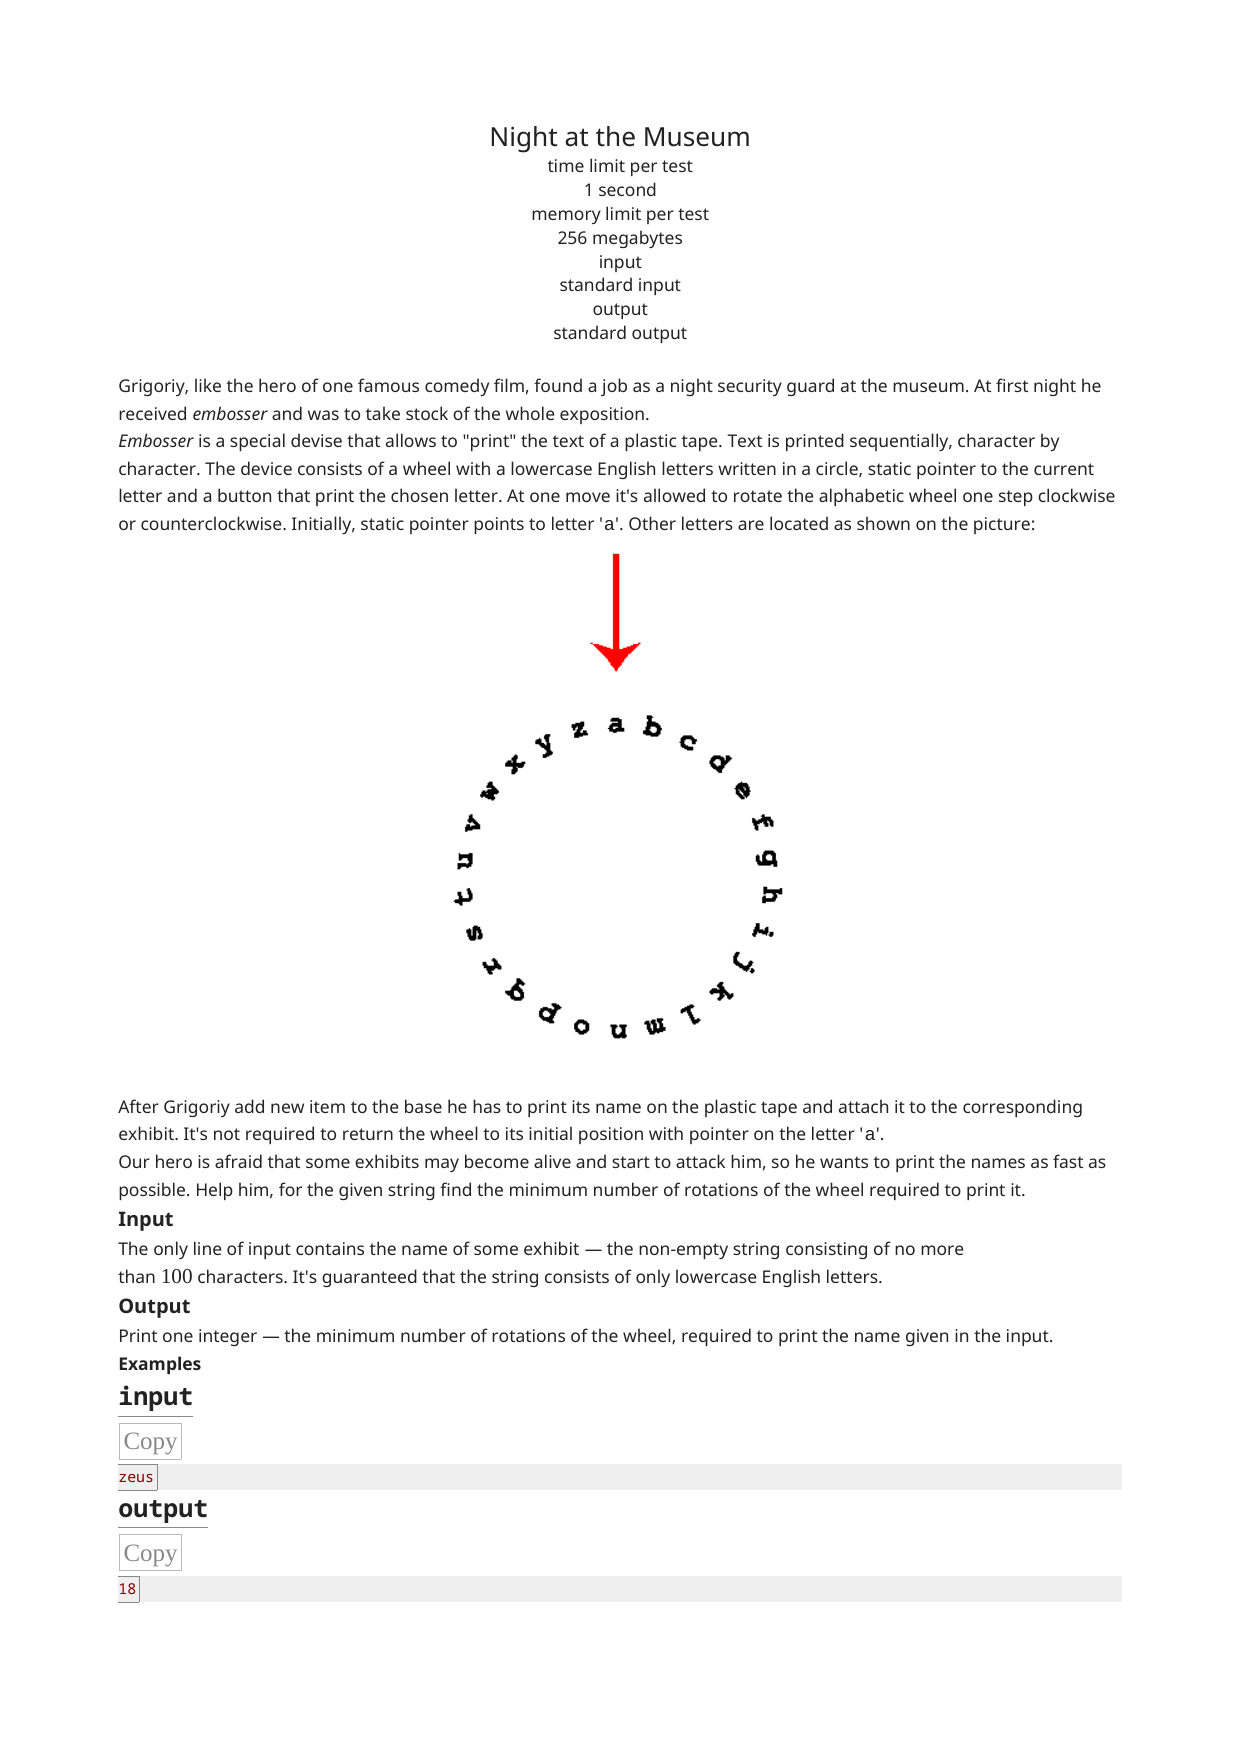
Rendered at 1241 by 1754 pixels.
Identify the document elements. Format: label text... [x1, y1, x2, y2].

text Print one integer — the minimum number of rotations of the wheel, required to print the name given in the input. [118, 1324, 1122, 1348]
text Night at the Museum [118, 118, 1122, 154]
text input [118, 249, 1122, 273]
text [182, 1422, 1121, 1459]
text Input [118, 1205, 1122, 1232]
text 1 second [118, 178, 1122, 202]
picture [395, 539, 845, 1091]
text output [118, 297, 1122, 321]
text input [118, 1379, 1122, 1416]
text 256 megabytes [118, 225, 1122, 249]
text standard output [118, 321, 1122, 345]
text Copy [120, 1535, 181, 1570]
text Embosser is a special devise that allows to "print" the text of a plastic tape. Text is printed sequentially, character by character. The device consists of a wheel with a lowercase English letters written in a circle, static pointer to the current letter and a button that print the chosen letter. At one move it's allowed to rotate the alphabetic wheel one step clockwise or counterclockwise. Initially, static pointer points to letter 'a'. Other letters are located as shown on the picture: [118, 429, 1122, 536]
text standard input [118, 273, 1122, 297]
text output [118, 1490, 1122, 1527]
text zeus [118, 1465, 157, 1490]
text [158, 1464, 1122, 1490]
text Grigoriy, like the hero of one famous comedy film, found a job as a night security guard at the museum. At first night he received embosser and was to take stock of the whole exposition. [118, 374, 1122, 425]
text The only line of input contains the name of some exhibit — the non-empty string consisting of no more than 100 characters. It's guaranteed that the string consists of only lowercase English letters. [118, 1236, 1122, 1289]
text time limit per test [118, 154, 1122, 178]
text Examples [118, 1351, 1122, 1375]
text After Grigoriy add new item to the base he has to print its name on the plastic tape and attach it to the corresponding exhibit. It's not required to return the wheel to its initial position with pointer on the letter 'a'. [118, 1095, 1122, 1146]
text memory limit per test [118, 202, 1122, 225]
text 18 [118, 1577, 139, 1602]
text [140, 1576, 1122, 1602]
text Our hero is afraid that some exhibits may become alive and start to attack him, so he wants to print the names as fast as possible. Help him, for the given string find the minimum number of rotations of the wheel required to print it. [118, 1150, 1122, 1201]
text Output [118, 1292, 1122, 1320]
text [182, 1534, 1121, 1571]
text Copy [120, 1424, 181, 1459]
